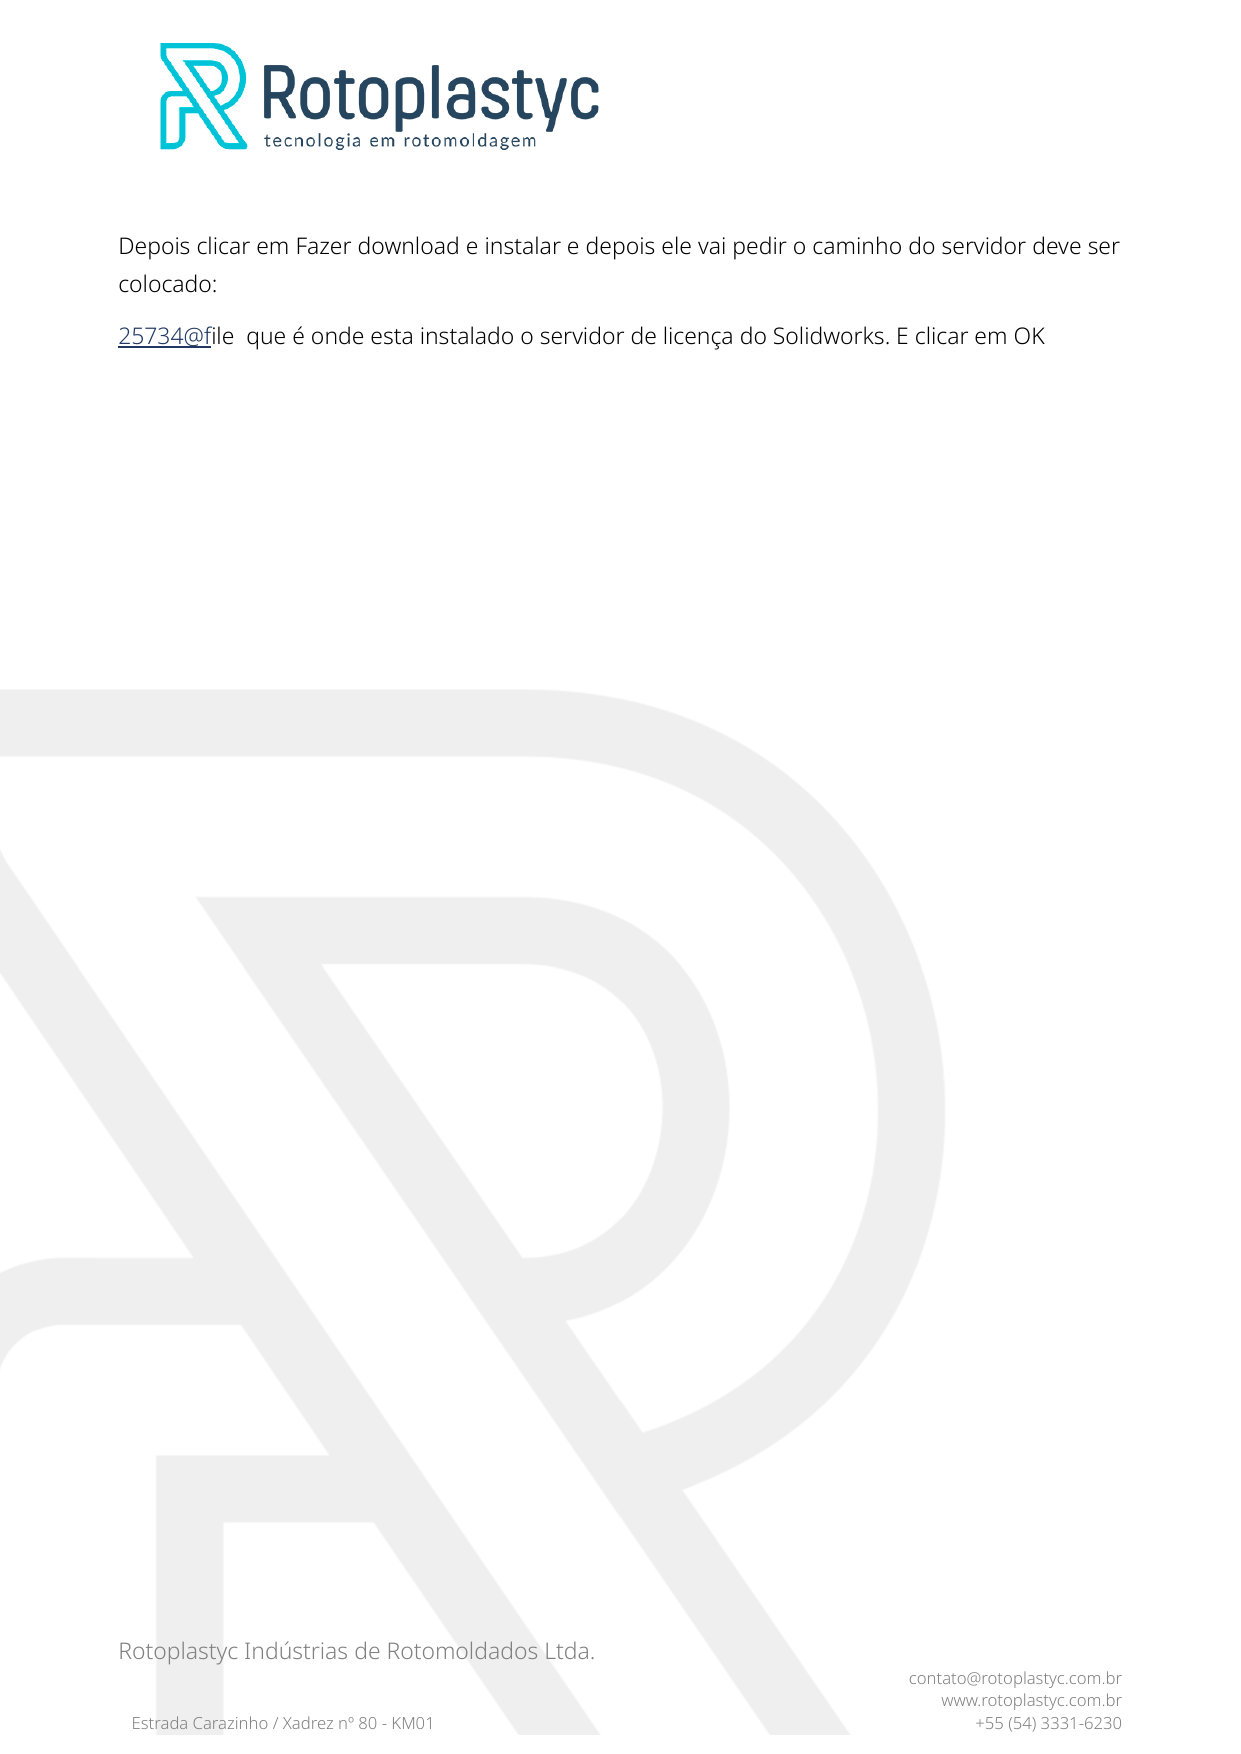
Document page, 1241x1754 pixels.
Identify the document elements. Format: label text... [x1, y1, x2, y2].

picture [118, 0, 641, 191]
picture [0, 200, 1241, 1735]
text 25734@file que é onde esta instalado o servidor de licença do Solidworks. E clicar em OK [118, 320, 1122, 351]
text Depois clicar em Fazer download e instalar e depois ele vai pedir o caminho do servidor deve ser colocado: [118, 230, 1122, 299]
